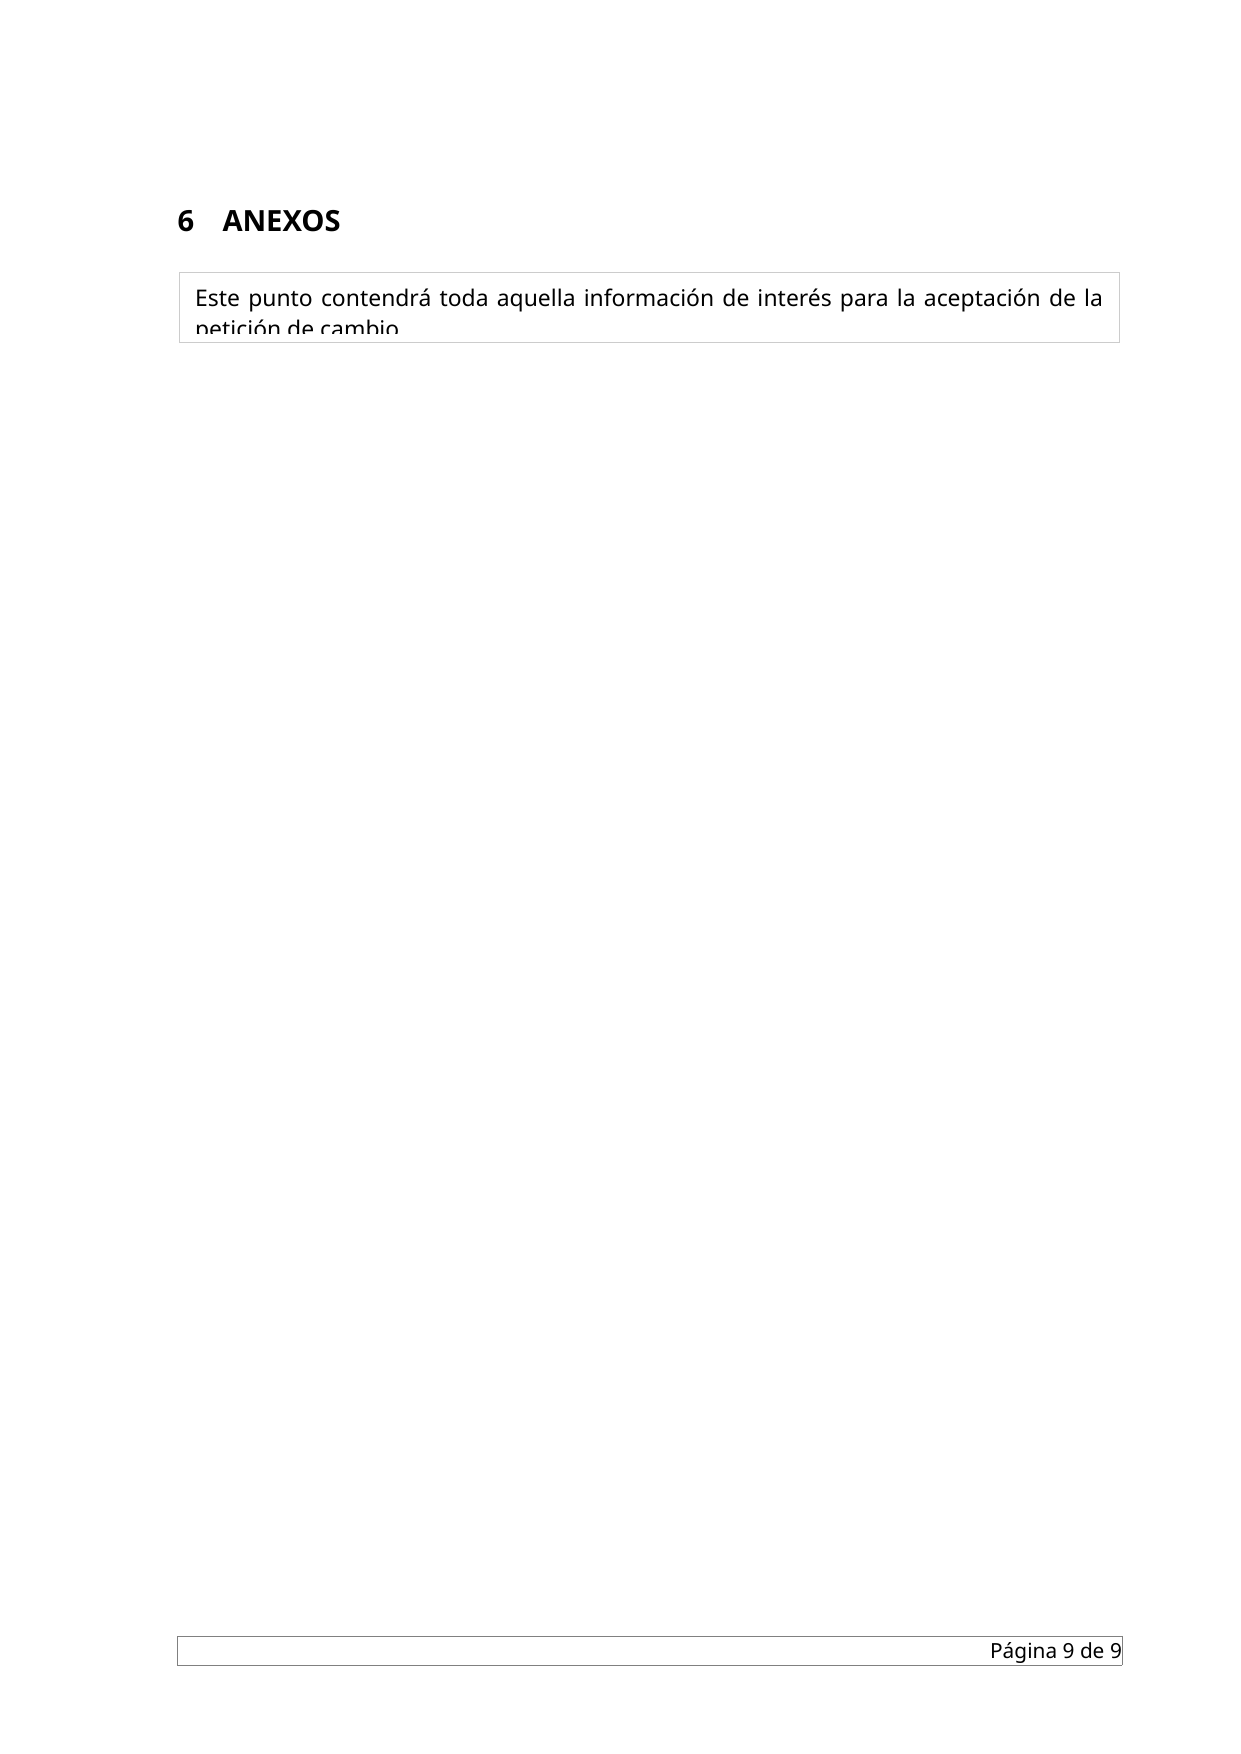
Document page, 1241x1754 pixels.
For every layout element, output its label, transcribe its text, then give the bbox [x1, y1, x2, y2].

subtitle ANEXOS [177, 200, 1122, 240]
text Este punto contendrá toda aquella información de interés para la aceptación de la petición de cambio. [195, 282, 1104, 334]
